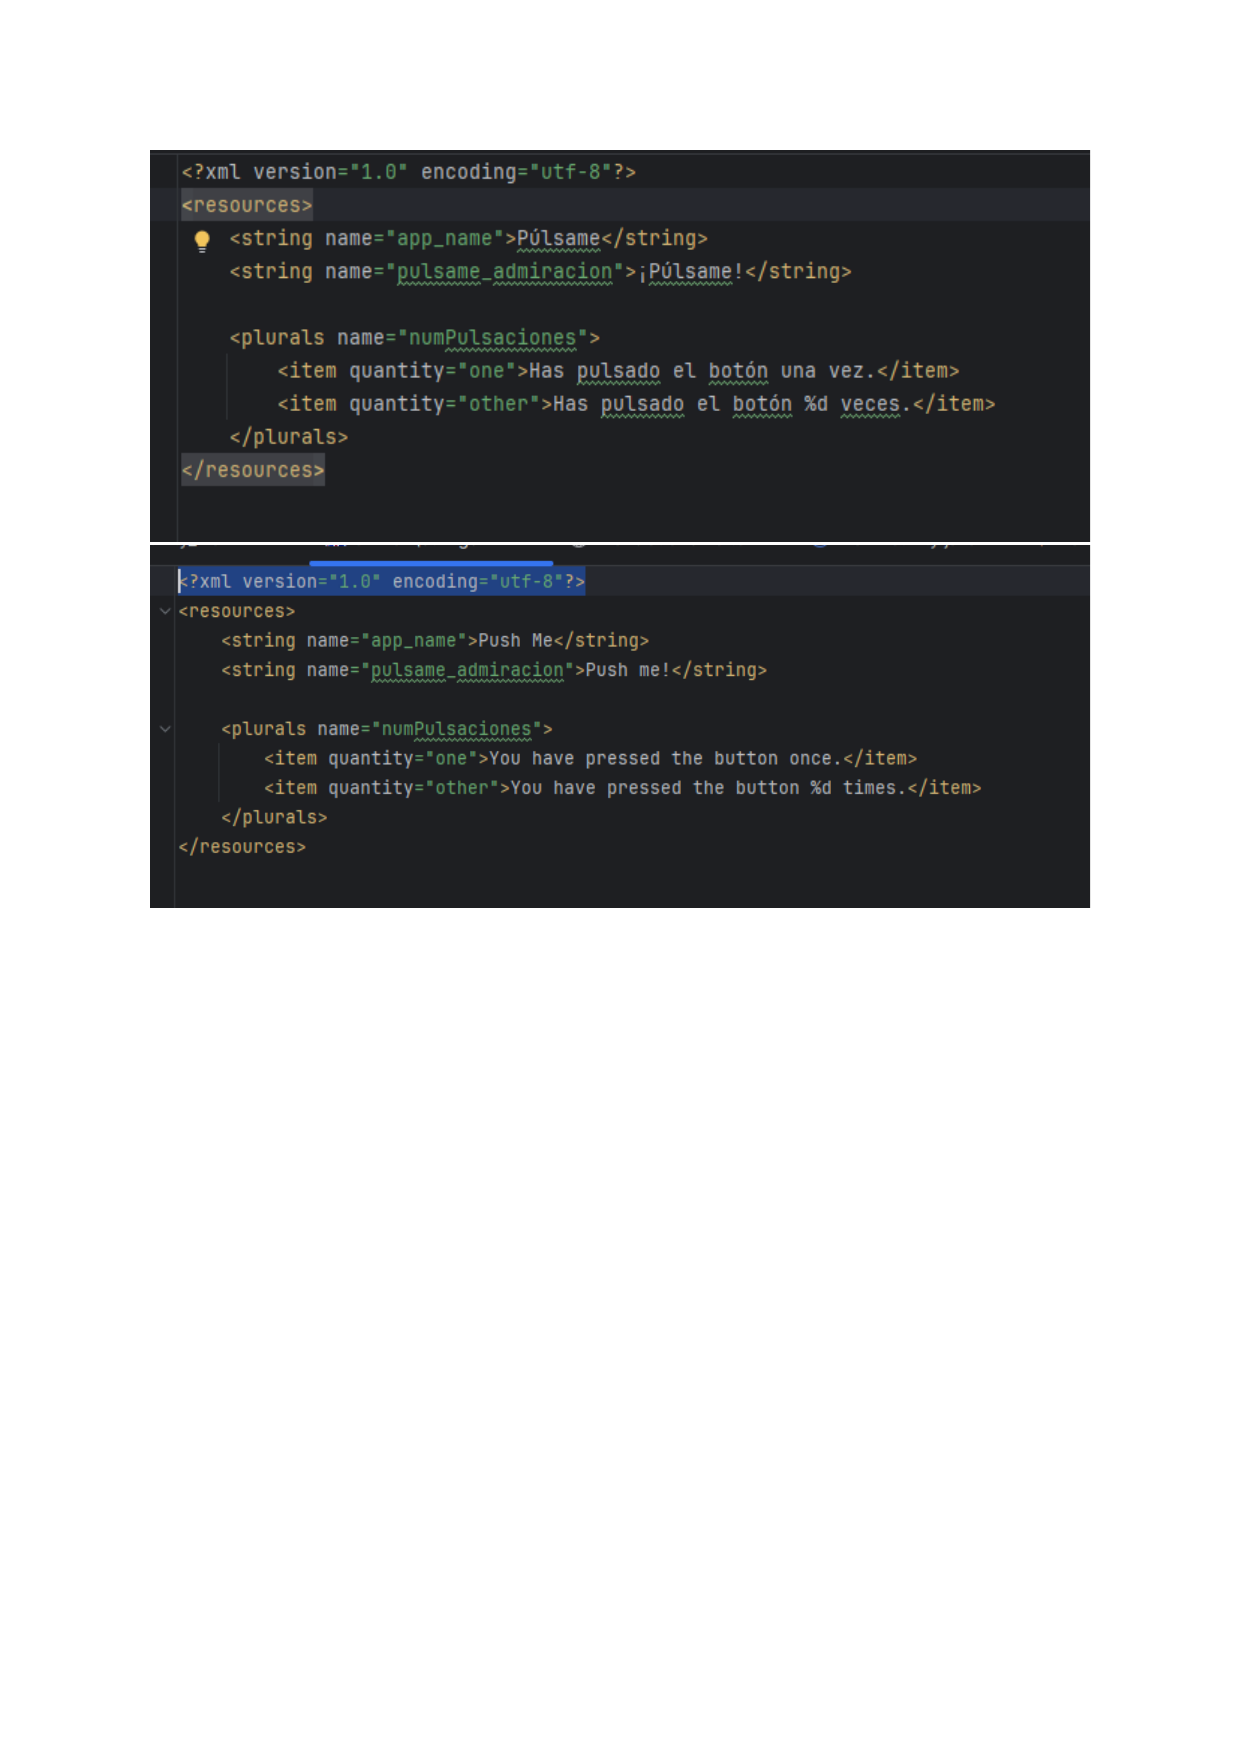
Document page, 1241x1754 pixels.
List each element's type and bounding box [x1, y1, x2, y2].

picture [150, 150, 1091, 542]
picture [150, 545, 1091, 908]
